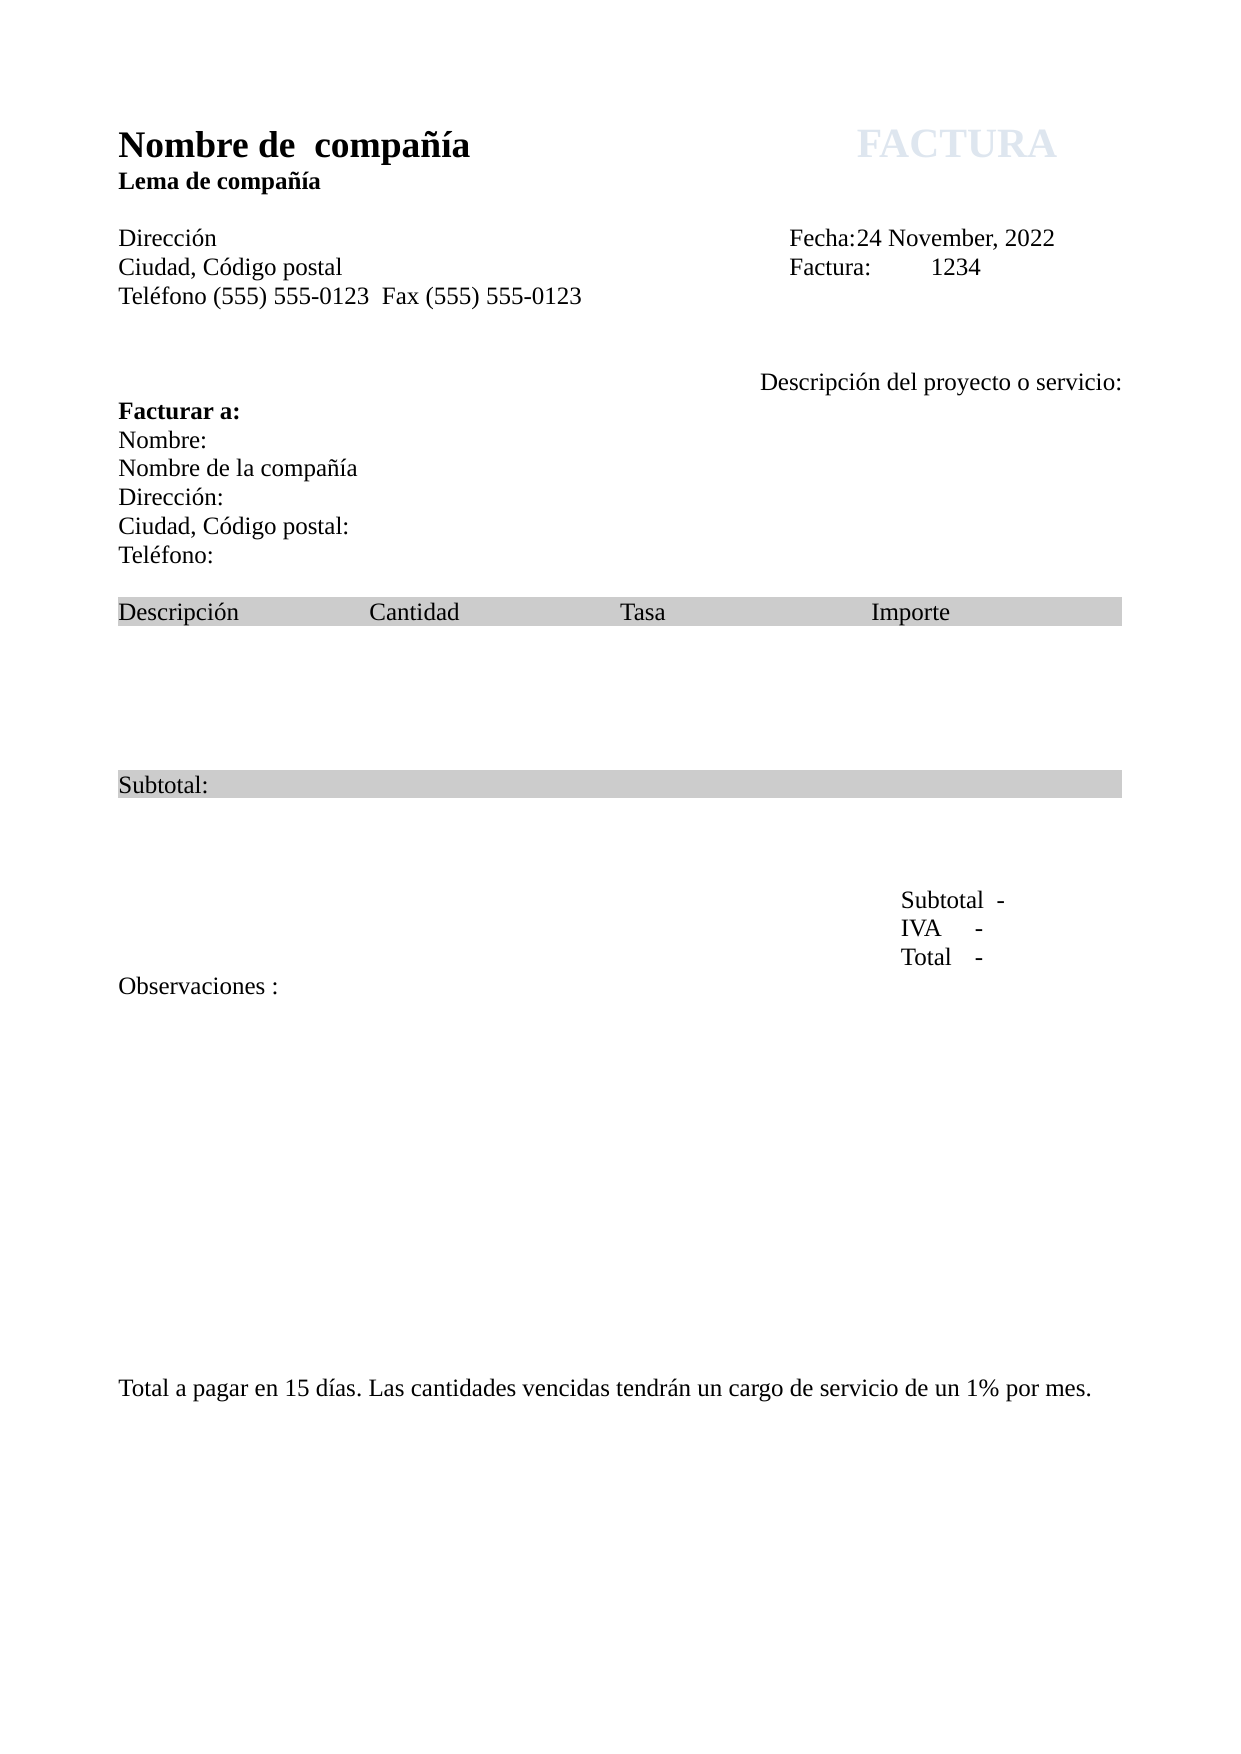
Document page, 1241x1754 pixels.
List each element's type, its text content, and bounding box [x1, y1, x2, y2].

text Facturar a: [118, 396, 1122, 425]
table_cell [369, 626, 620, 655]
table_cell Subtotal: [118, 770, 369, 798]
table_cell [369, 712, 620, 741]
text Teléfono: [118, 540, 1122, 568]
table_cell [620, 626, 871, 655]
table_cell [620, 712, 871, 741]
table_cell [871, 655, 1122, 683]
table_cell [871, 626, 1122, 655]
table_cell [871, 770, 1122, 798]
text Nombre: [118, 425, 1122, 453]
table_cell [118, 684, 369, 712]
table_header Importe [871, 597, 1122, 626]
text Ciudad, Código postal: [118, 511, 1122, 540]
table_header Cantidad [369, 597, 620, 626]
text Teléfono (555) 555-0123 Fax (555) 555-0123 [118, 281, 1122, 310]
text Nombre de compañía FACTURA [118, 118, 1122, 166]
table_cell [369, 684, 620, 712]
table_cell [118, 712, 369, 741]
table_cell [369, 655, 620, 683]
table_cell [871, 712, 1122, 741]
table_cell [369, 770, 620, 798]
text Dirección: [118, 482, 1122, 511]
text IVA - [118, 913, 1122, 942]
table_cell [118, 741, 369, 770]
table_cell [620, 655, 871, 683]
table_cell [620, 684, 871, 712]
table_header Tasa [620, 597, 871, 626]
table_cell [620, 770, 871, 798]
text Subtotal - [118, 885, 1122, 913]
text Dirección Fecha: 24 November, 2022 [118, 223, 1122, 252]
table_cell [620, 741, 871, 770]
table_cell [118, 626, 369, 655]
text Lema de compañía [118, 166, 1122, 195]
text Descripción del proyecto o servicio: [118, 367, 1122, 396]
table_header Descripción [118, 597, 369, 626]
table_cell [369, 741, 620, 770]
table_cell [118, 655, 369, 683]
text Total - [118, 942, 1122, 971]
table_cell [871, 684, 1122, 712]
text Total a pagar en 15 días. Las cantidades vencidas tendrán un cargo de servicio de un 1% por mes. [118, 1373, 1122, 1431]
text Ciudad, Código postal Factura: 1234 [118, 252, 1122, 281]
text Observaciones : [118, 971, 1122, 1000]
table_cell [871, 741, 1122, 770]
text Nombre de la compañía [118, 453, 1122, 482]
